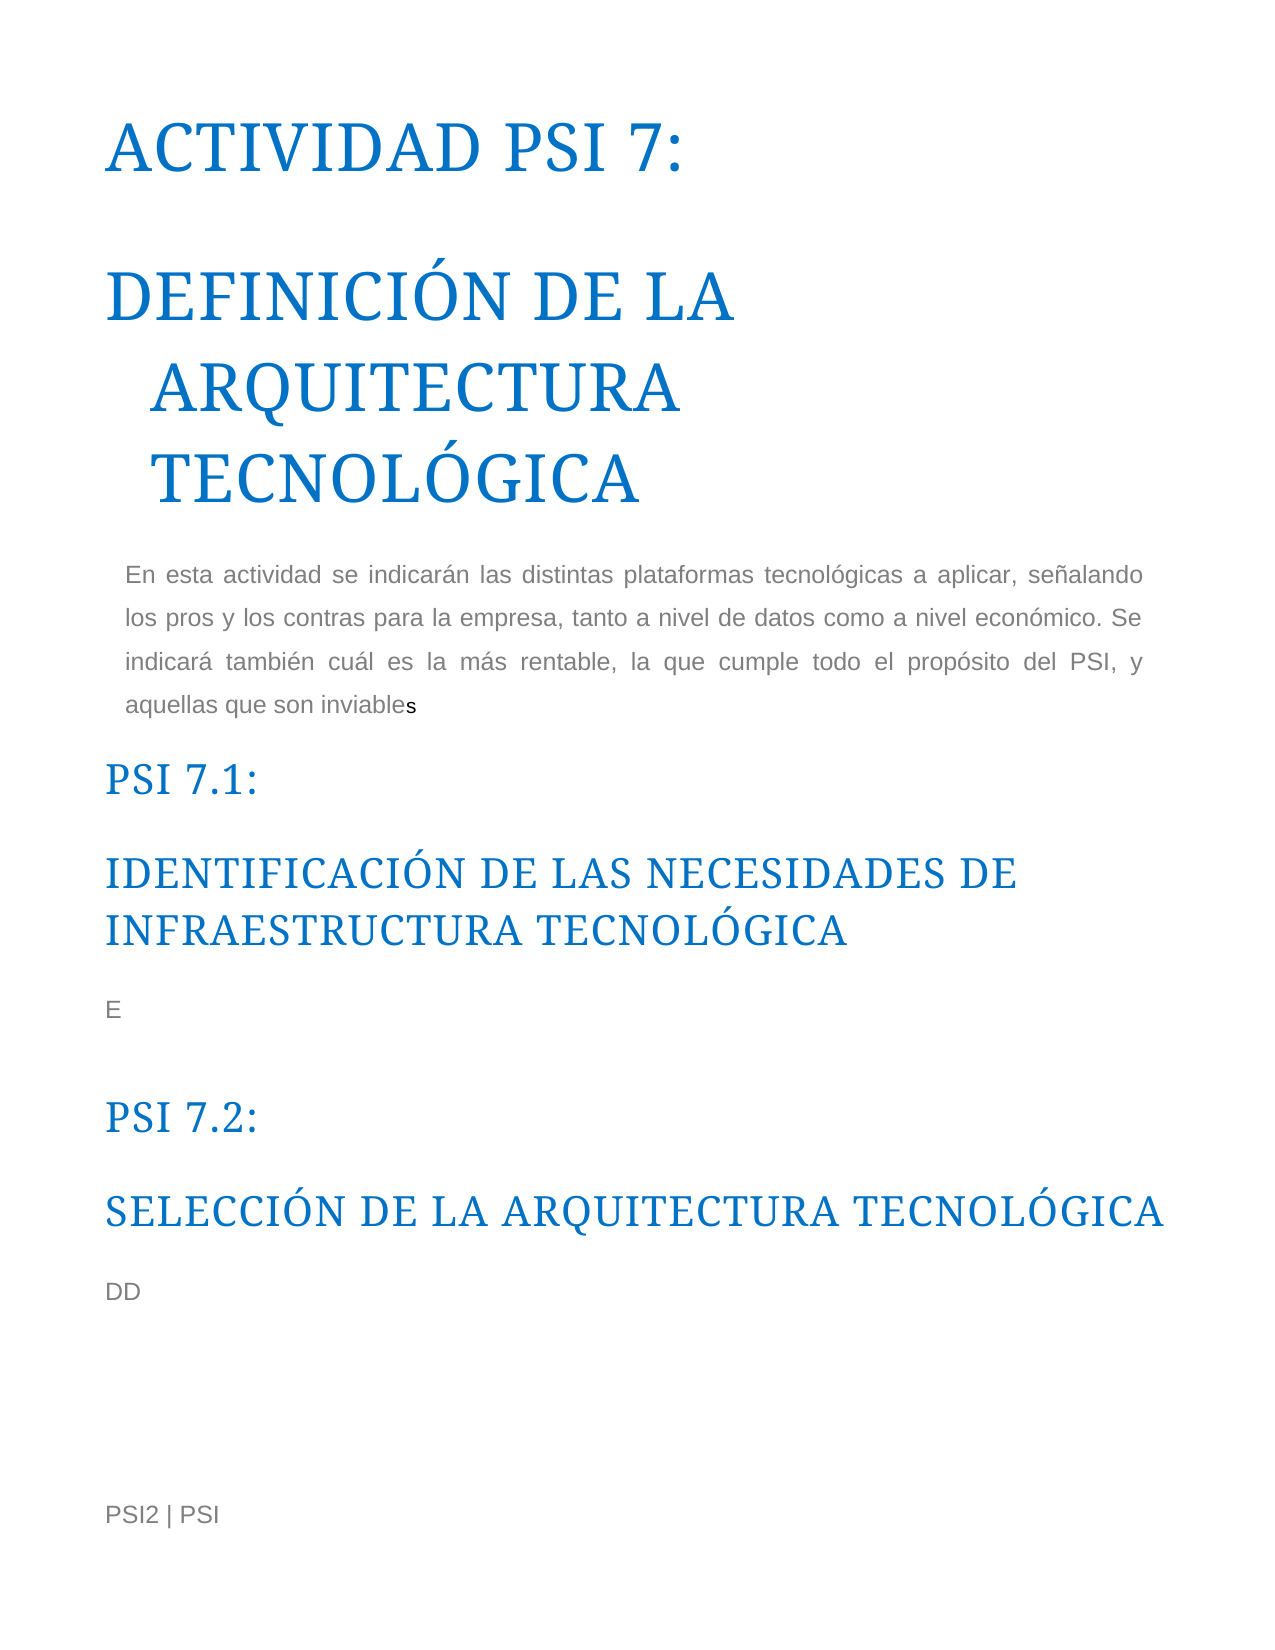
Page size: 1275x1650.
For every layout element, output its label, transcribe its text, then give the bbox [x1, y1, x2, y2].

subtitle Definición de LA ARQUITECTURA TECNOLÓGICA [105, 249, 1170, 522]
text E [105, 995, 1170, 1023]
subtitle PSI 7.1: [105, 749, 1170, 806]
text DD [105, 1276, 1170, 1305]
subtitle IDENTIFICACIÓN DE LAS NECESIDADES DE INFRAESTRUCTURA TECNOLÓGICA [105, 844, 1170, 957]
subtitle SELECCIÓN DE LA ARQUITECTURA TECNOLÓGICA [105, 1182, 1170, 1239]
subtitle PSI 7.2: [105, 1088, 1170, 1145]
text En esta actividad se indicarán las distintas plataformas tecnológicas a aplicar, señalando los pros y los contras para la empresa, tanto a nivel de datos como a nivel económico. Se indicará también cuál es la más rentable, la que cumple todo el propósito del PSI, y aquellas que son inviables [125, 560, 1145, 718]
subtitle ACTIVIDAD PSI 7: [105, 100, 1170, 191]
